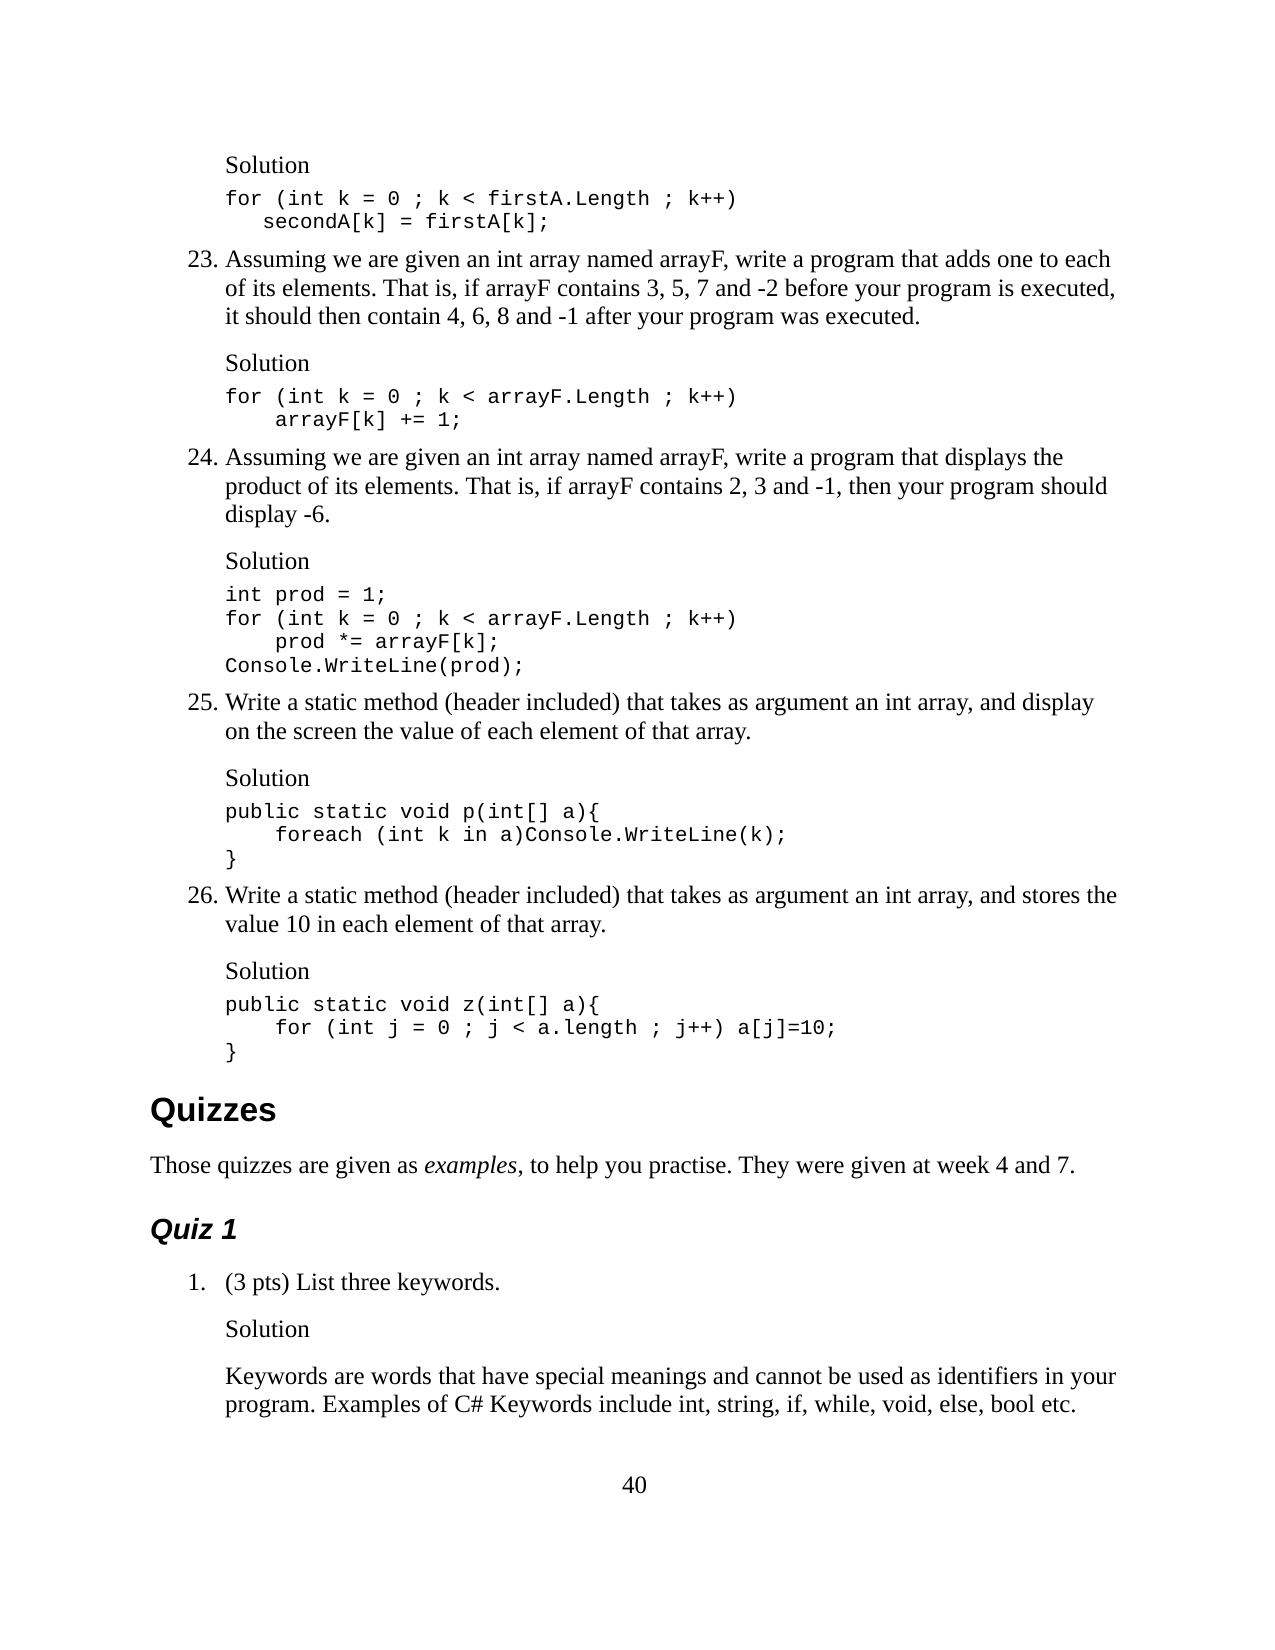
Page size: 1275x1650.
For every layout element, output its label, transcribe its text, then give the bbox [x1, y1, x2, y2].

list foreach (int k in a)Console.WriteLine(k); [187, 824, 1125, 848]
list Solution [187, 1314, 1125, 1343]
list Console.WriteLine(prod); [187, 655, 1125, 678]
list secondA[k] = firstA[k]; [187, 211, 1125, 235]
list for (int k = 0 ; k < arrayF.Length ; k++) [187, 608, 1125, 631]
subtitle Quizzes [150, 1089, 1125, 1128]
list Assuming we are given an int array named arrayF, write a program that displays the product of its elements. That is, if arrayF contains 2, 3 and -1, then your program should display -6. [187, 442, 1125, 528]
list prod *= arrayF[k]; [187, 631, 1125, 655]
list for (int j = 0 ; j < a.length ; j++) a[j]=10; [187, 1017, 1125, 1041]
list int prod = 1; [187, 584, 1125, 608]
list Solution [187, 956, 1125, 985]
list Solution [187, 348, 1125, 377]
list } [187, 848, 1125, 872]
list } [187, 1041, 1125, 1064]
list public static void p(int[] a){ [187, 801, 1125, 824]
list for (int k = 0 ; k < arrayF.Length ; k++) [187, 386, 1125, 409]
list Solution [187, 546, 1125, 575]
list arrayF[k] += 1; [187, 409, 1125, 433]
list public static void z(int[] a){ [187, 994, 1125, 1017]
list for (int k = 0 ; k < firstA.Length ; k++) [187, 188, 1125, 211]
subtitle Quiz 1 [150, 1212, 1125, 1246]
list Solution [187, 150, 1125, 179]
list (3 pts) List three keywords. [187, 1267, 1125, 1296]
list Write a static method (header included) that takes as argument an int array, and stores the value 10 in each element of that array. [187, 881, 1125, 938]
list Solution [187, 763, 1125, 792]
text Those quizzes are given as examples, to help you practise. They were given at week 4 and 7. [150, 1150, 1125, 1178]
list Keywords are words that have special meanings and cannot be used as identifiers in your program. Examples of C# Keywords include int, string, if, while, void, else, bool etc. [187, 1361, 1125, 1418]
list Assuming we are given an int array named arrayF, write a program that adds one to each of its elements. That is, if arrayF contains 3, 5, 7 and -2 before your program is executed, it should then contain 4, 6, 8 and -1 after your program was executed. [187, 244, 1125, 330]
list Write a static method (header included) that takes as argument an int array, and display on the screen the value of each element of that array. [187, 687, 1125, 745]
